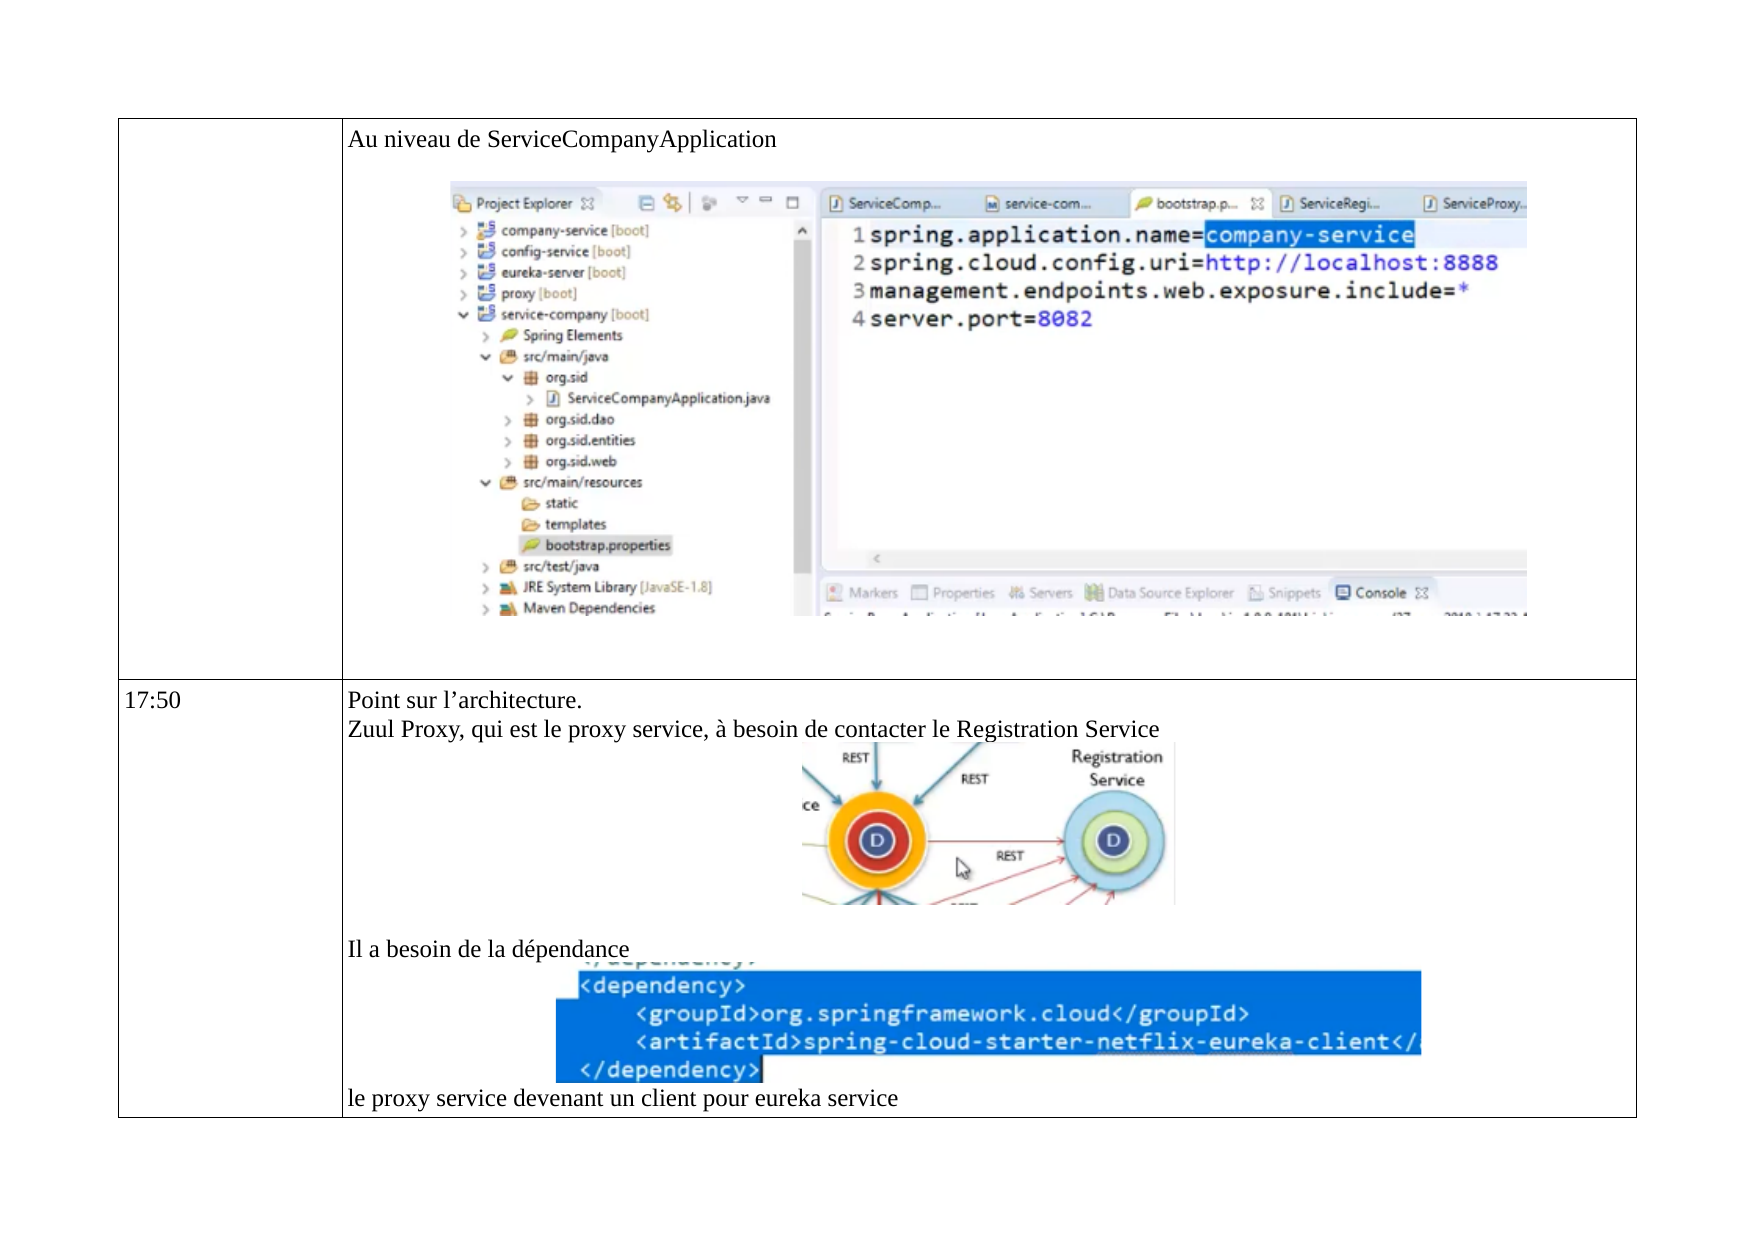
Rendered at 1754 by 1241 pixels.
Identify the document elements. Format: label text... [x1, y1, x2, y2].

table_cell Point sur l’architecture. Zuul Proxy, qui est le proxy service, à besoin de contacter le Registration Service Il a besoin de la dépendance le proxy service devenant un client pour eureka service [343, 680, 1636, 1117]
table_cell [119, 119, 342, 679]
table_cell Au niveau de ServiceCompanyApplication [343, 119, 1636, 679]
picture [555, 962, 1422, 1083]
picture [450, 181, 1527, 616]
table_cell 17:50 [119, 680, 342, 1117]
picture [802, 742, 1176, 905]
